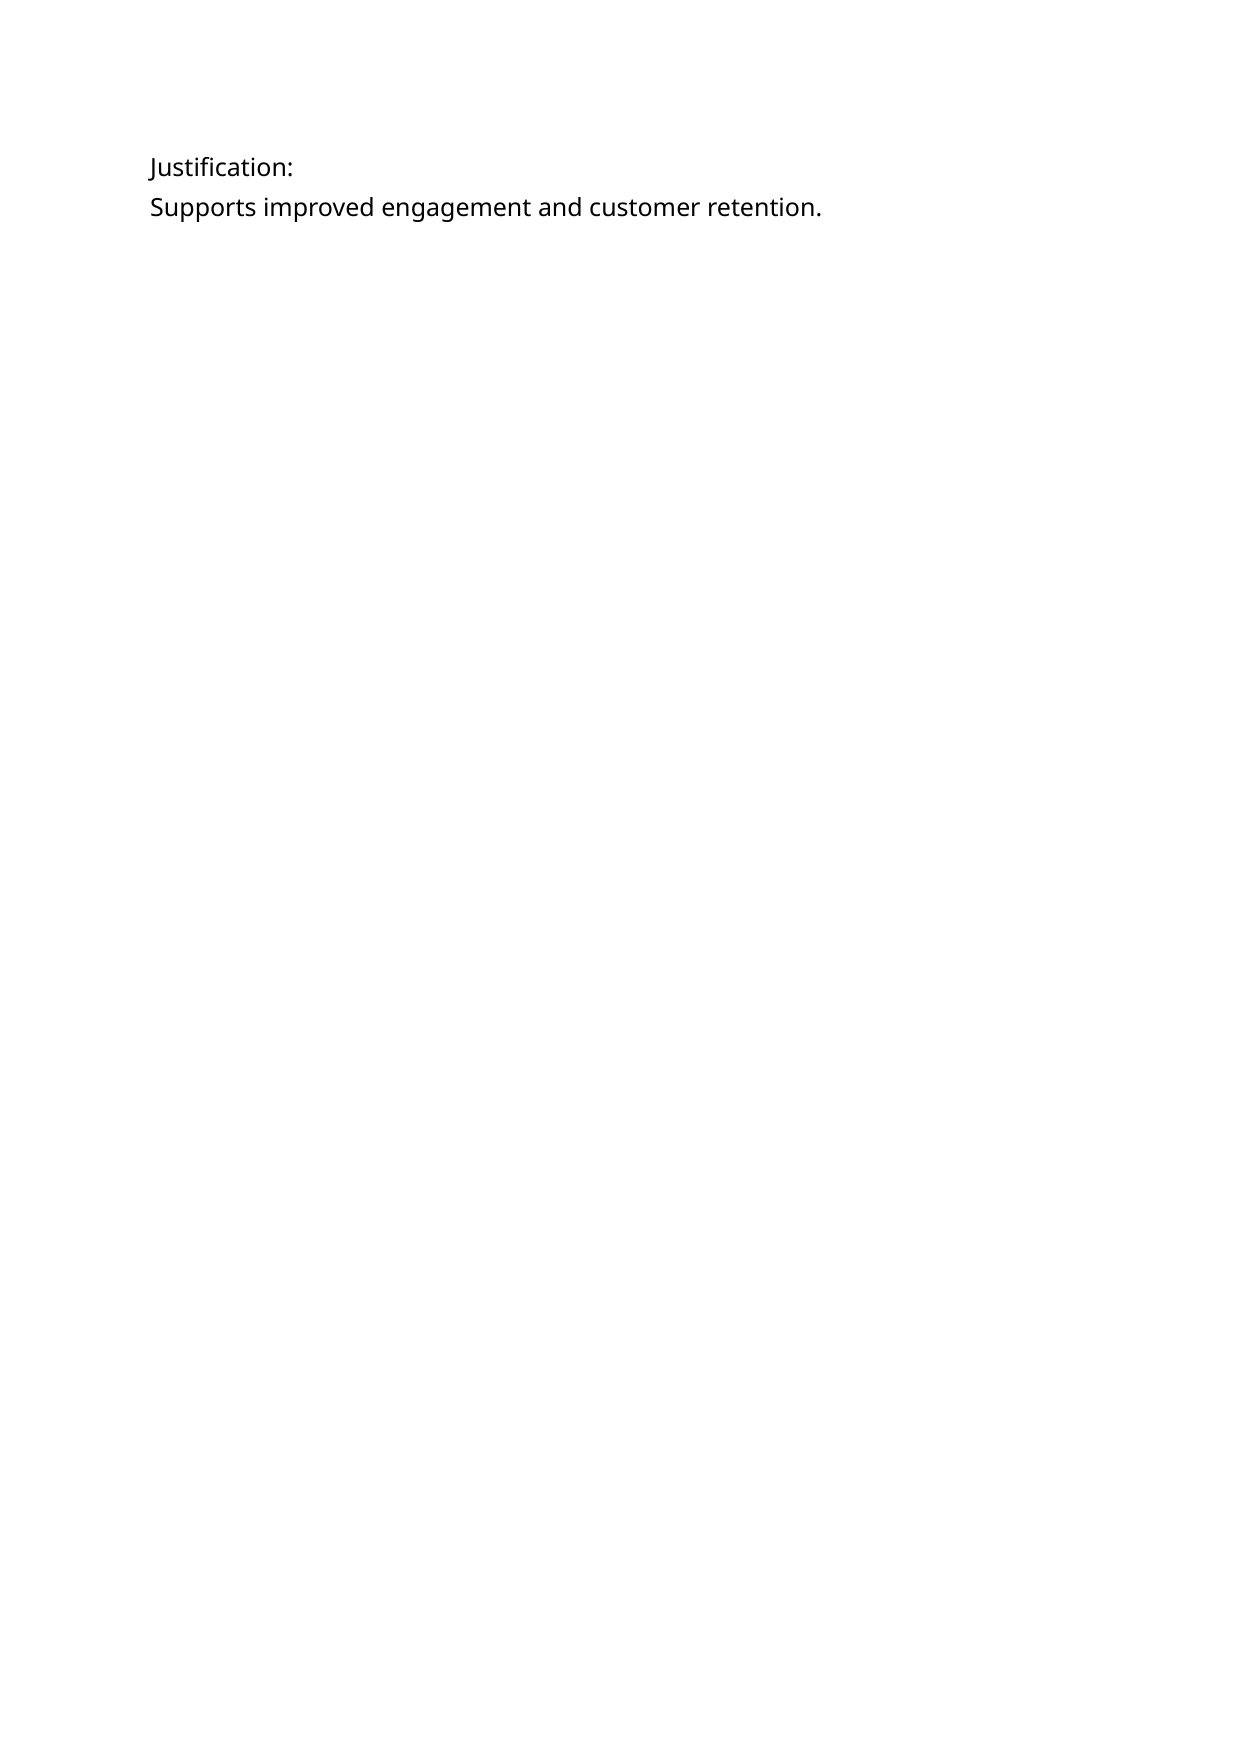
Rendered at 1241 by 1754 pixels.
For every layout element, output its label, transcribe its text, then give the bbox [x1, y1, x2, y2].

text Justification: Supports improved engagement and customer retention. [150, 150, 1090, 223]
